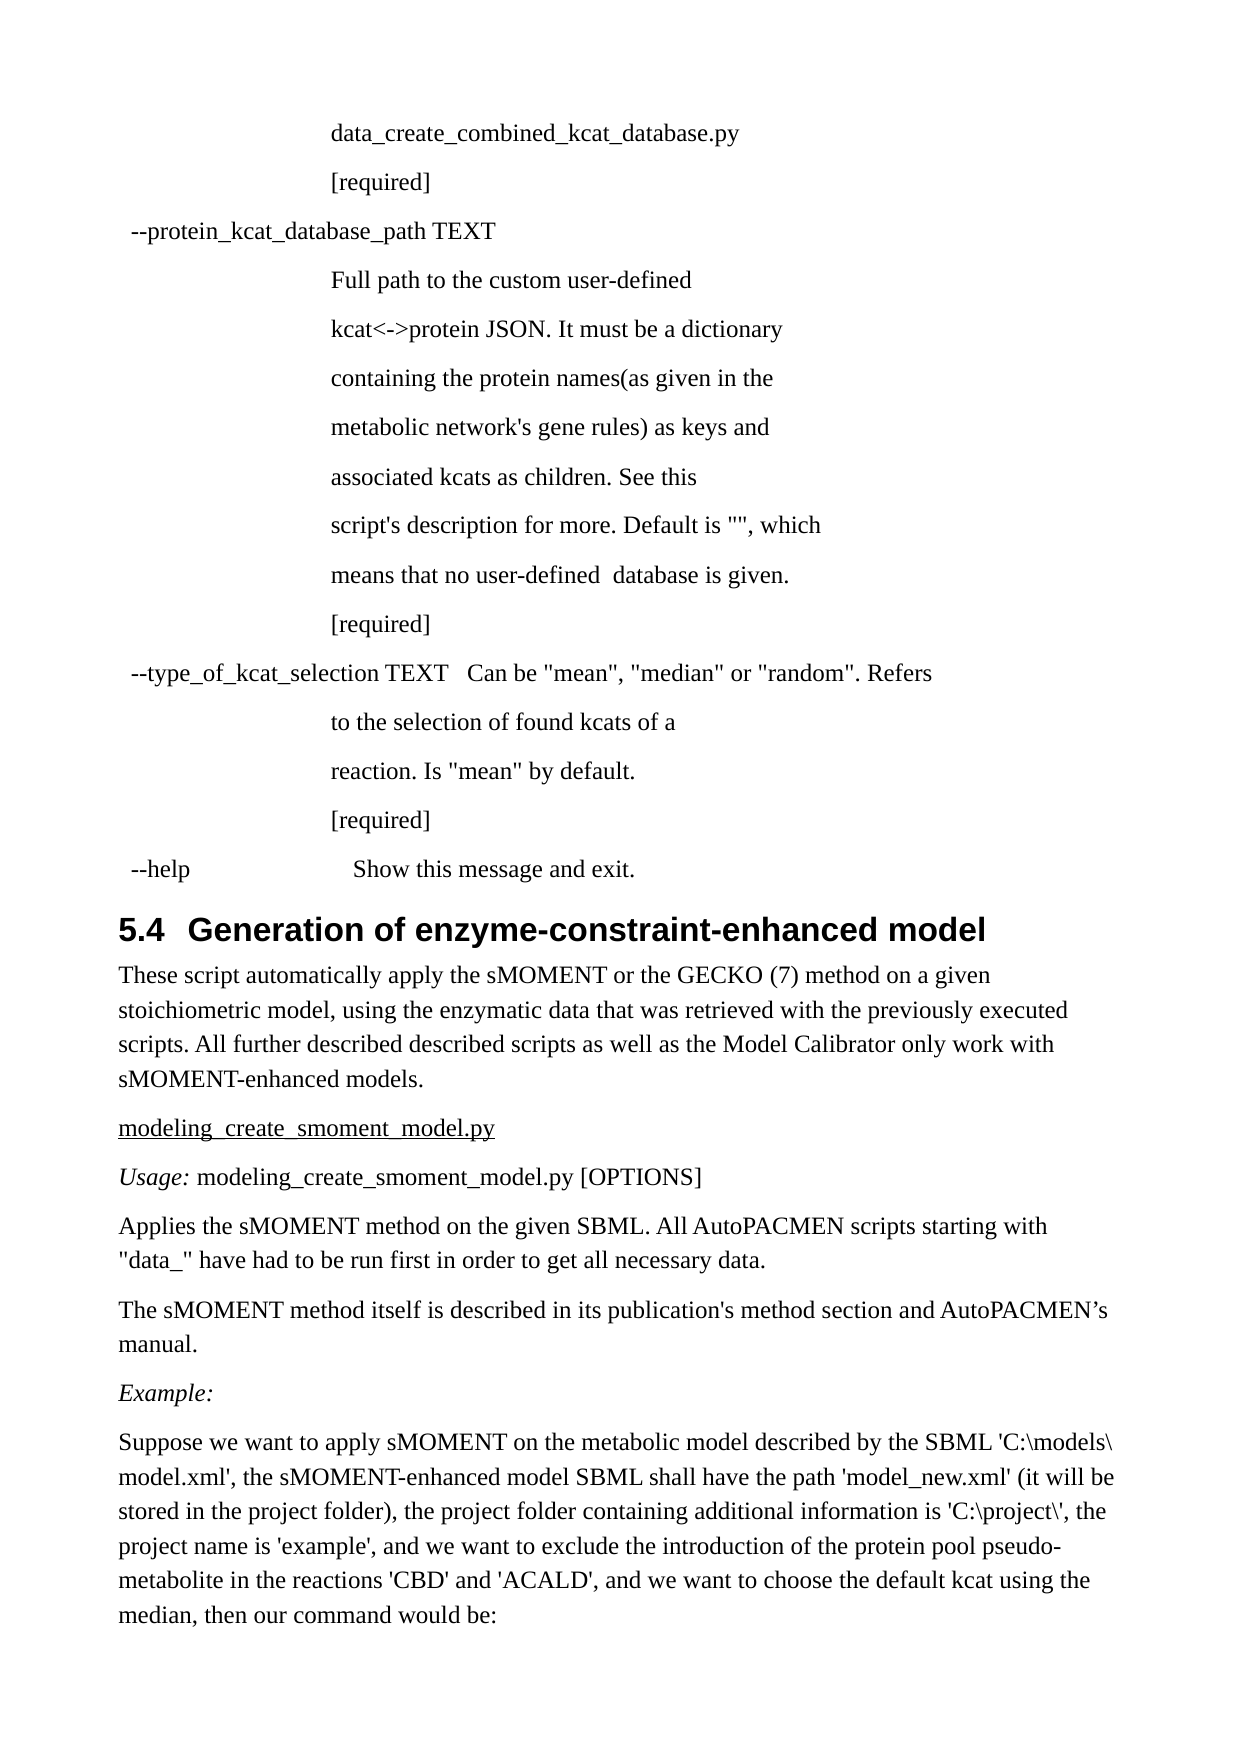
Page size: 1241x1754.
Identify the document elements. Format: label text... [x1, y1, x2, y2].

text script's description for more. Default is "", which [118, 511, 1122, 539]
text The sMOMENT method itself is described in its publication's method section and AutoPACMEN’s manual. [118, 1295, 1122, 1358]
text reaction. Is "mean" by default. [118, 756, 1122, 785]
text associated kcats as children. See this [118, 462, 1122, 490]
text --help Show this message and exit. [118, 854, 1122, 883]
text Usage: modeling_create_smoment_model.py [OPTIONS] [118, 1162, 1122, 1191]
text data_create_combined_kcat_database.py [118, 118, 1122, 147]
text kcat<->protein JSON. It must be a dictionary [118, 314, 1122, 343]
text Suppose we want to apply sMOMENT on the metabolic model described by the SBML 'C:\models\model.xml', the sMOMENT-enhanced model SBML shall have the path 'model_new.xml' (it will be stored in the project folder), the project folder containing additional information is 'C:\project\', the project name is 'example', and we want to exclude the introduction of the protein pool pseudo-metabolite in the reactions 'CBD' and 'ACALD', and we want to choose the default kcat using the median, then our command would be: [118, 1427, 1122, 1628]
text These script automatically apply the sMOMENT or the GECKO (7) method on a given stoichiometric model, using the enzymatic data that was retrieved with the previously executed scripts. All further described described scripts as well as the Model Calibrator only work with sMOMENT-enhanced models. [118, 961, 1122, 1093]
text to the selection of found kcats of a [118, 707, 1122, 736]
text --protein_kcat_database_path TEXT [118, 216, 1122, 245]
text containing the protein names(as given in the [118, 363, 1122, 392]
text [required] [118, 167, 1122, 196]
text Example: [118, 1378, 1122, 1407]
text Full path to the custom user-defined [118, 265, 1122, 294]
text means that no user-defined database is given. [118, 560, 1122, 588]
text [required] [118, 805, 1122, 834]
text [required] [118, 609, 1122, 637]
text --type_of_kcat_selection TEXT Can be "mean", "median" or "random". Refers [118, 658, 1122, 687]
text Applies the sMOMENT method on the given SBML. All AutoPACMEN scripts starting with "data_" have had to be run first in order to get all necessary data. [118, 1211, 1122, 1274]
text modeling_create_smoment_model.py [118, 1113, 1122, 1142]
subtitle Generation of enzyme-constraint-enhanced model [118, 909, 1122, 948]
text metabolic network's gene rules) as keys and [118, 412, 1122, 441]
